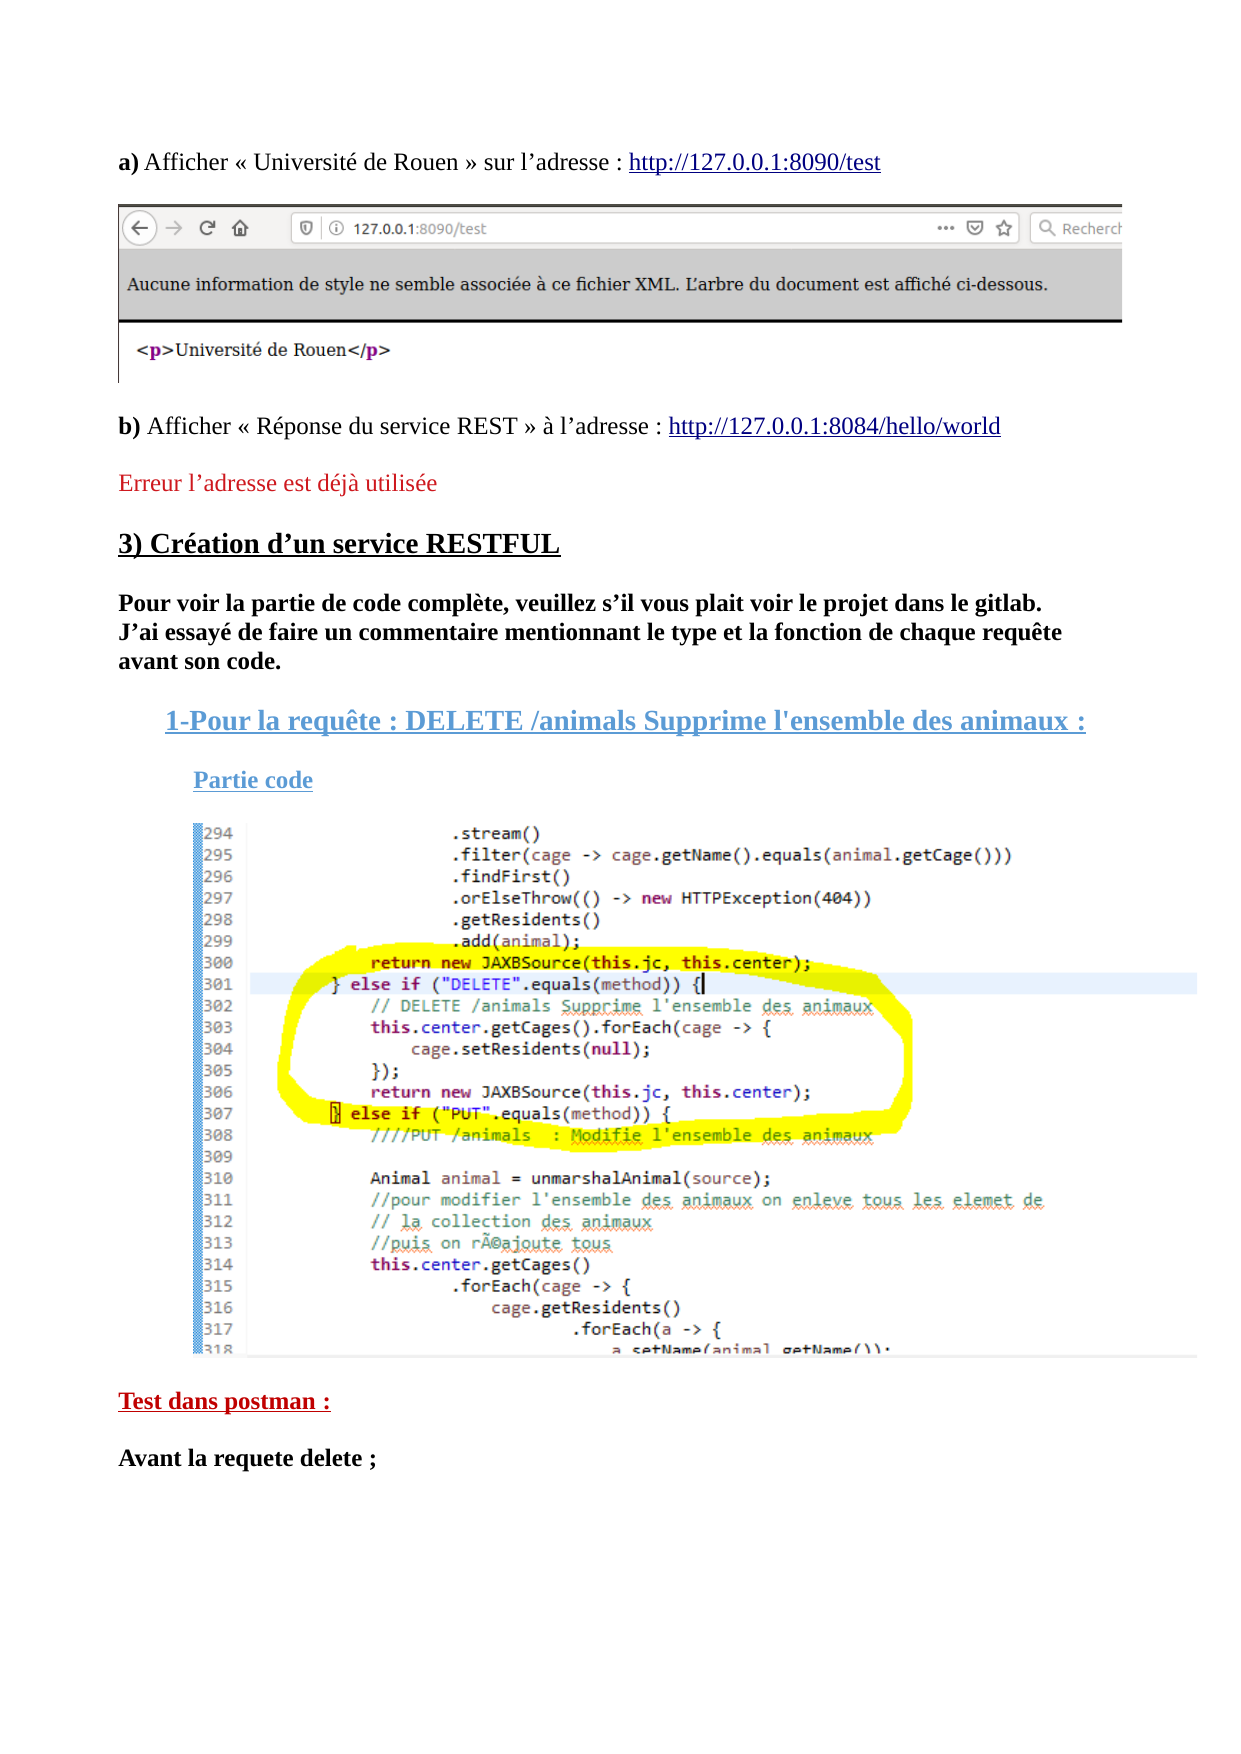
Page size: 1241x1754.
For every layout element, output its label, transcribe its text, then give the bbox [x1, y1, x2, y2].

text a) Afficher « Université de Rouen » sur l’adresse : http://127.0.0.1:8090/test [118, 147, 1122, 176]
text Test dans postman : [118, 1386, 1122, 1415]
text 1-Pour la requête : DELETE /animals Supprime l'ensemble des animaux : [165, 703, 1122, 737]
text Avant la requete delete ; [118, 1443, 1122, 1472]
text Erreur l’adresse est déjà utilisée [118, 468, 1122, 497]
text b) Afficher « Réponse du service REST » à l’adresse : http://127.0.0.1:8084/hello/world [118, 411, 1122, 440]
text Pour voir la partie de code complète, veuillez s’il vous plait voir le projet dans le gitlab. [118, 588, 1122, 617]
text Partie code [193, 766, 1122, 794]
text J’ai essayé de faire un commentaire mentionnant le type et la fonction de chaque requête avant son code. [118, 617, 1122, 674]
text 3) Création d’un service RESTFUL [118, 526, 1122, 559]
